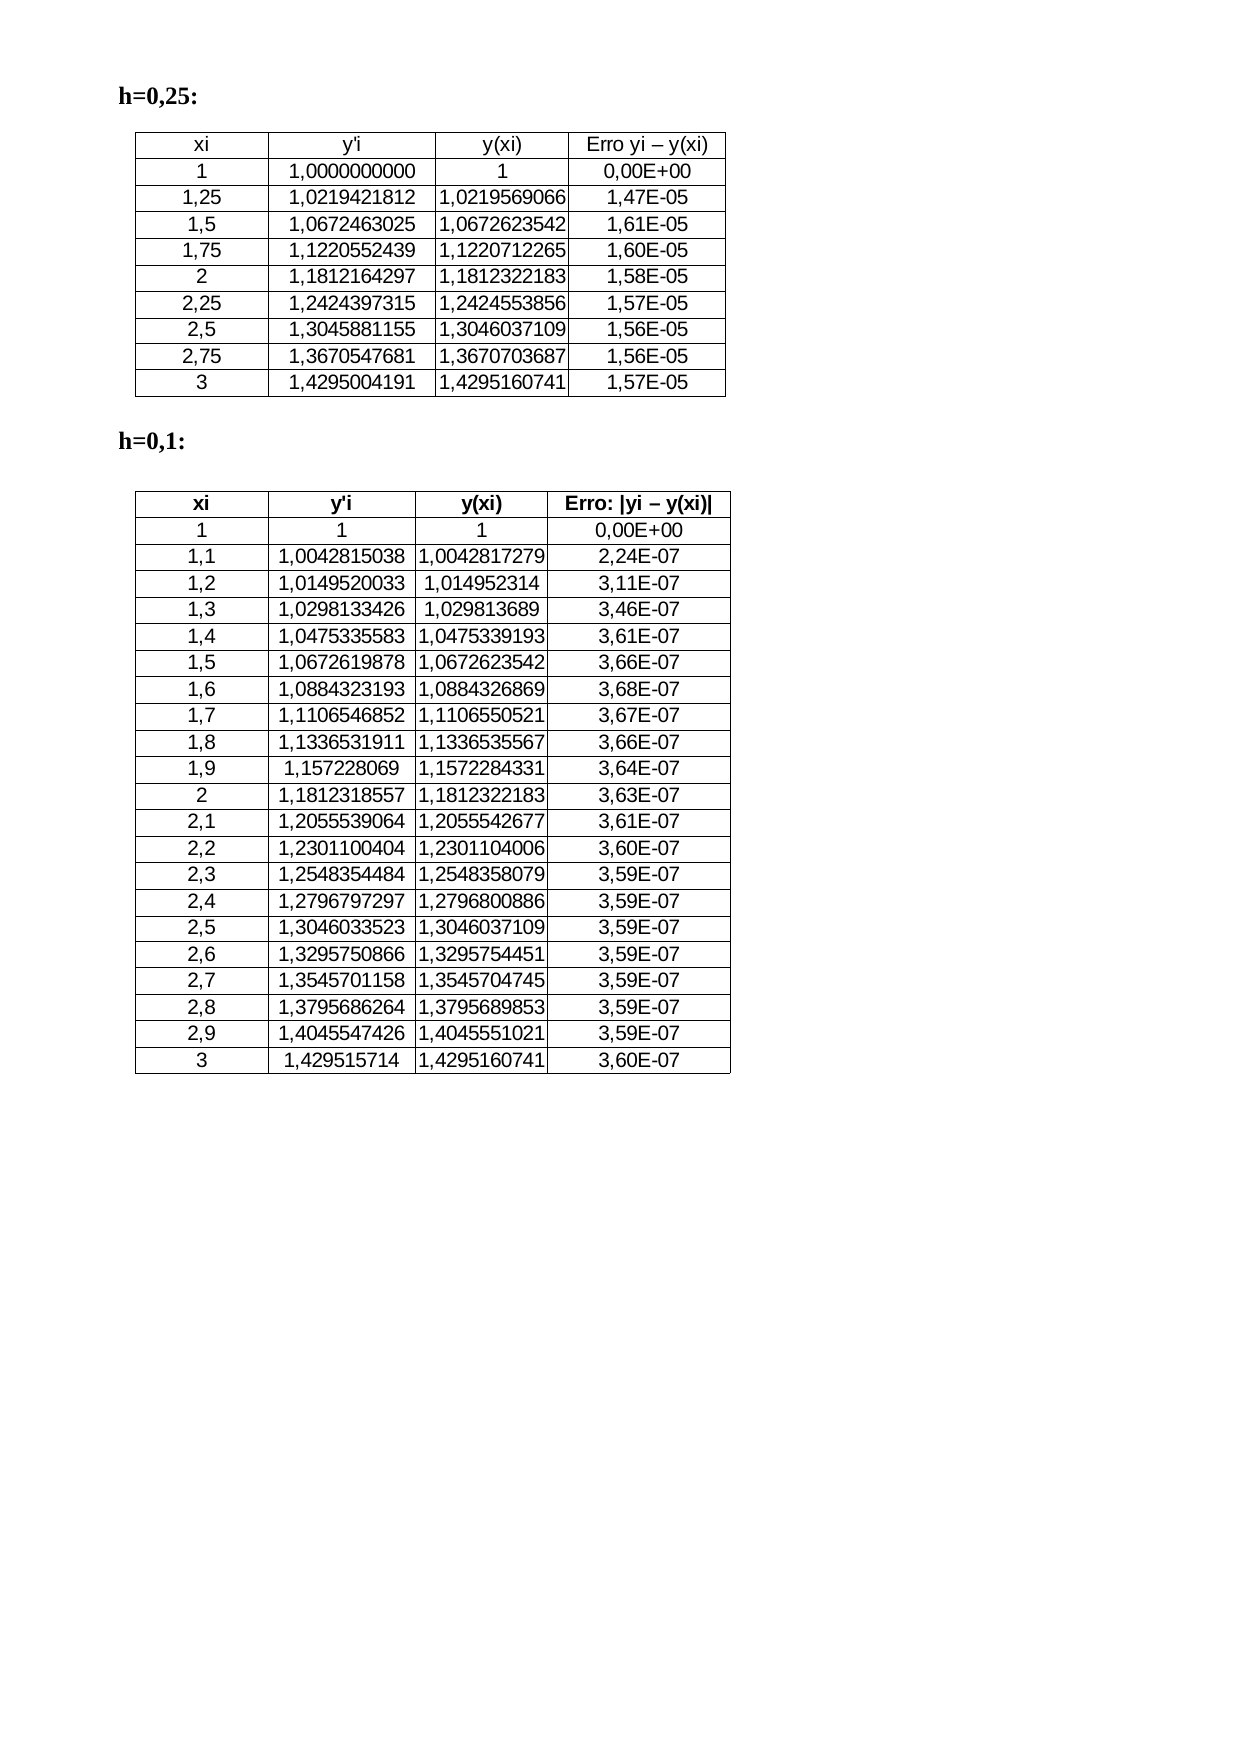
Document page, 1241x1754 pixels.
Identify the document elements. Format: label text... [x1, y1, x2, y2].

text h=0,25: [118, 81, 1122, 110]
text h=0,1: [118, 426, 1122, 455]
